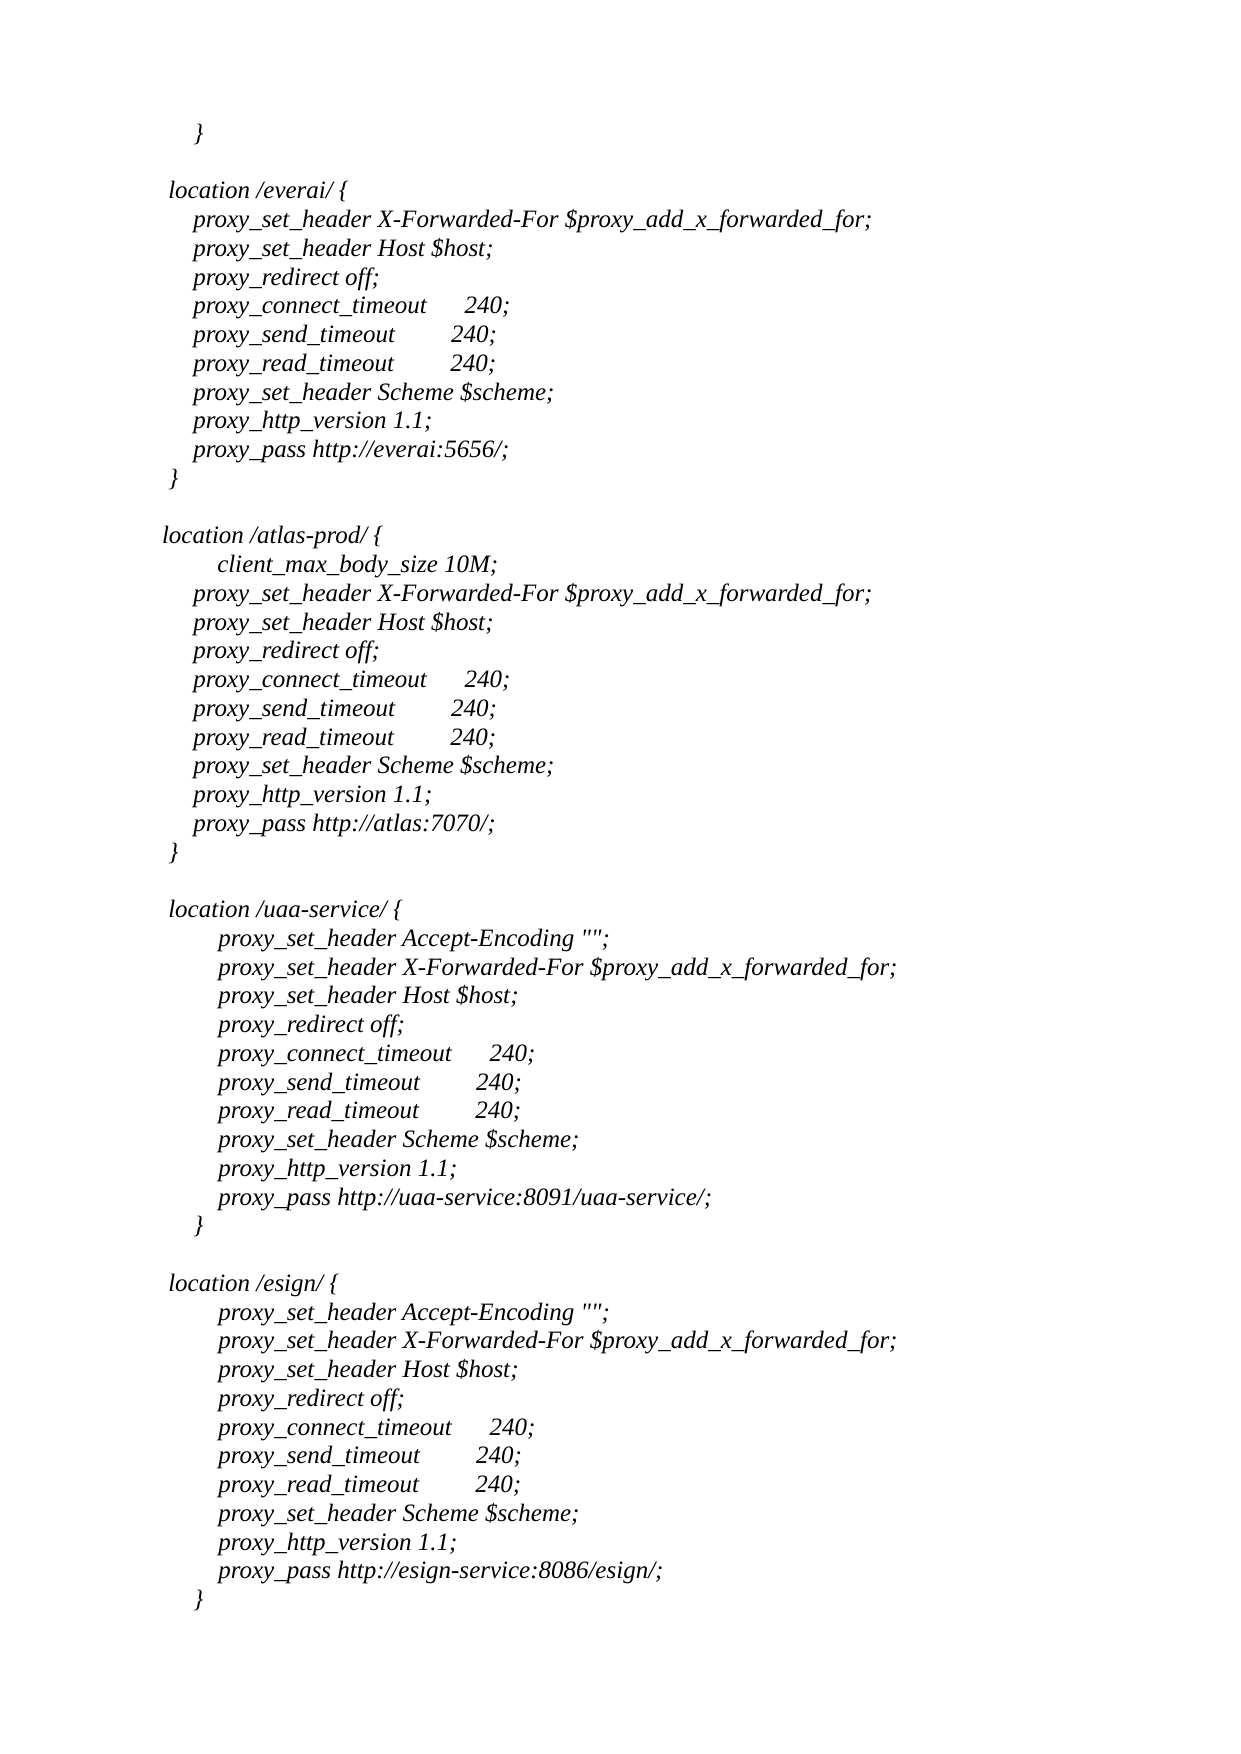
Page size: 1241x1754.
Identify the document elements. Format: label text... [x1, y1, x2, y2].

text } [118, 1584, 1122, 1613]
text proxy_set_header Scheme $scheme; [118, 1124, 1122, 1153]
text proxy_send_timeout 240; [118, 319, 1122, 348]
text } [118, 837, 1122, 866]
text proxy_set_header Accept-Encoding ""; [118, 1297, 1122, 1326]
text proxy_http_version 1.1; [118, 1153, 1122, 1182]
text proxy_set_header Host $host; [118, 233, 1122, 262]
text location /atlas-prod/ { [118, 521, 1122, 549]
text proxy_set_header Accept-Encoding ""; [118, 923, 1122, 952]
text proxy_set_header Scheme $scheme; [118, 1498, 1122, 1527]
text proxy_send_timeout 240; [118, 1067, 1122, 1096]
text proxy_send_timeout 240; [118, 693, 1122, 722]
text proxy_redirect off; [118, 1383, 1122, 1412]
text proxy_set_header X-Forwarded-For $proxy_add_x_forwarded_for; [118, 952, 1122, 981]
text proxy_set_header X-Forwarded-For $proxy_add_x_forwarded_for; [118, 1326, 1122, 1354]
text client_max_body_size 10M; [118, 549, 1122, 578]
text proxy_set_header Scheme $scheme; [118, 377, 1122, 406]
text proxy_set_header X-Forwarded-For $proxy_add_x_forwarded_for; [118, 578, 1122, 607]
text proxy_set_header Host $host; [118, 1354, 1122, 1383]
text proxy_redirect off; [118, 262, 1122, 291]
text proxy_connect_timeout 240; [118, 1038, 1122, 1067]
text proxy_connect_timeout 240; [118, 1412, 1122, 1441]
text proxy_redirect off; [118, 636, 1122, 664]
text proxy_set_header Scheme $scheme; [118, 751, 1122, 779]
text proxy_read_timeout 240; [118, 1469, 1122, 1498]
text proxy_set_header Host $host; [118, 981, 1122, 1009]
text proxy_send_timeout 240; [118, 1441, 1122, 1469]
text location /uaa-service/ { [118, 894, 1122, 923]
text } [118, 463, 1122, 492]
text proxy_connect_timeout 240; [118, 291, 1122, 319]
text proxy_pass http://esign-service:8086/esign/; [118, 1556, 1122, 1584]
text proxy_http_version 1.1; [118, 1527, 1122, 1556]
text location /esign/ { [118, 1268, 1122, 1297]
text proxy_set_header Host $host; [118, 607, 1122, 636]
text proxy_pass http://atlas:7070/; [118, 808, 1122, 837]
text proxy_http_version 1.1; [118, 406, 1122, 434]
text } [118, 118, 1122, 147]
text proxy_http_version 1.1; [118, 779, 1122, 808]
text } [118, 1211, 1122, 1239]
text proxy_set_header X-Forwarded-For $proxy_add_x_forwarded_for; [118, 204, 1122, 233]
text proxy_pass http://everai:5656/; [118, 434, 1122, 463]
text proxy_pass http://uaa-service:8091/uaa-service/; [118, 1182, 1122, 1211]
text proxy_read_timeout 240; [118, 1096, 1122, 1124]
text proxy_connect_timeout 240; [118, 664, 1122, 693]
text proxy_read_timeout 240; [118, 722, 1122, 751]
text proxy_redirect off; [118, 1009, 1122, 1038]
text location /everai/ { [118, 176, 1122, 204]
text proxy_read_timeout 240; [118, 348, 1122, 377]
